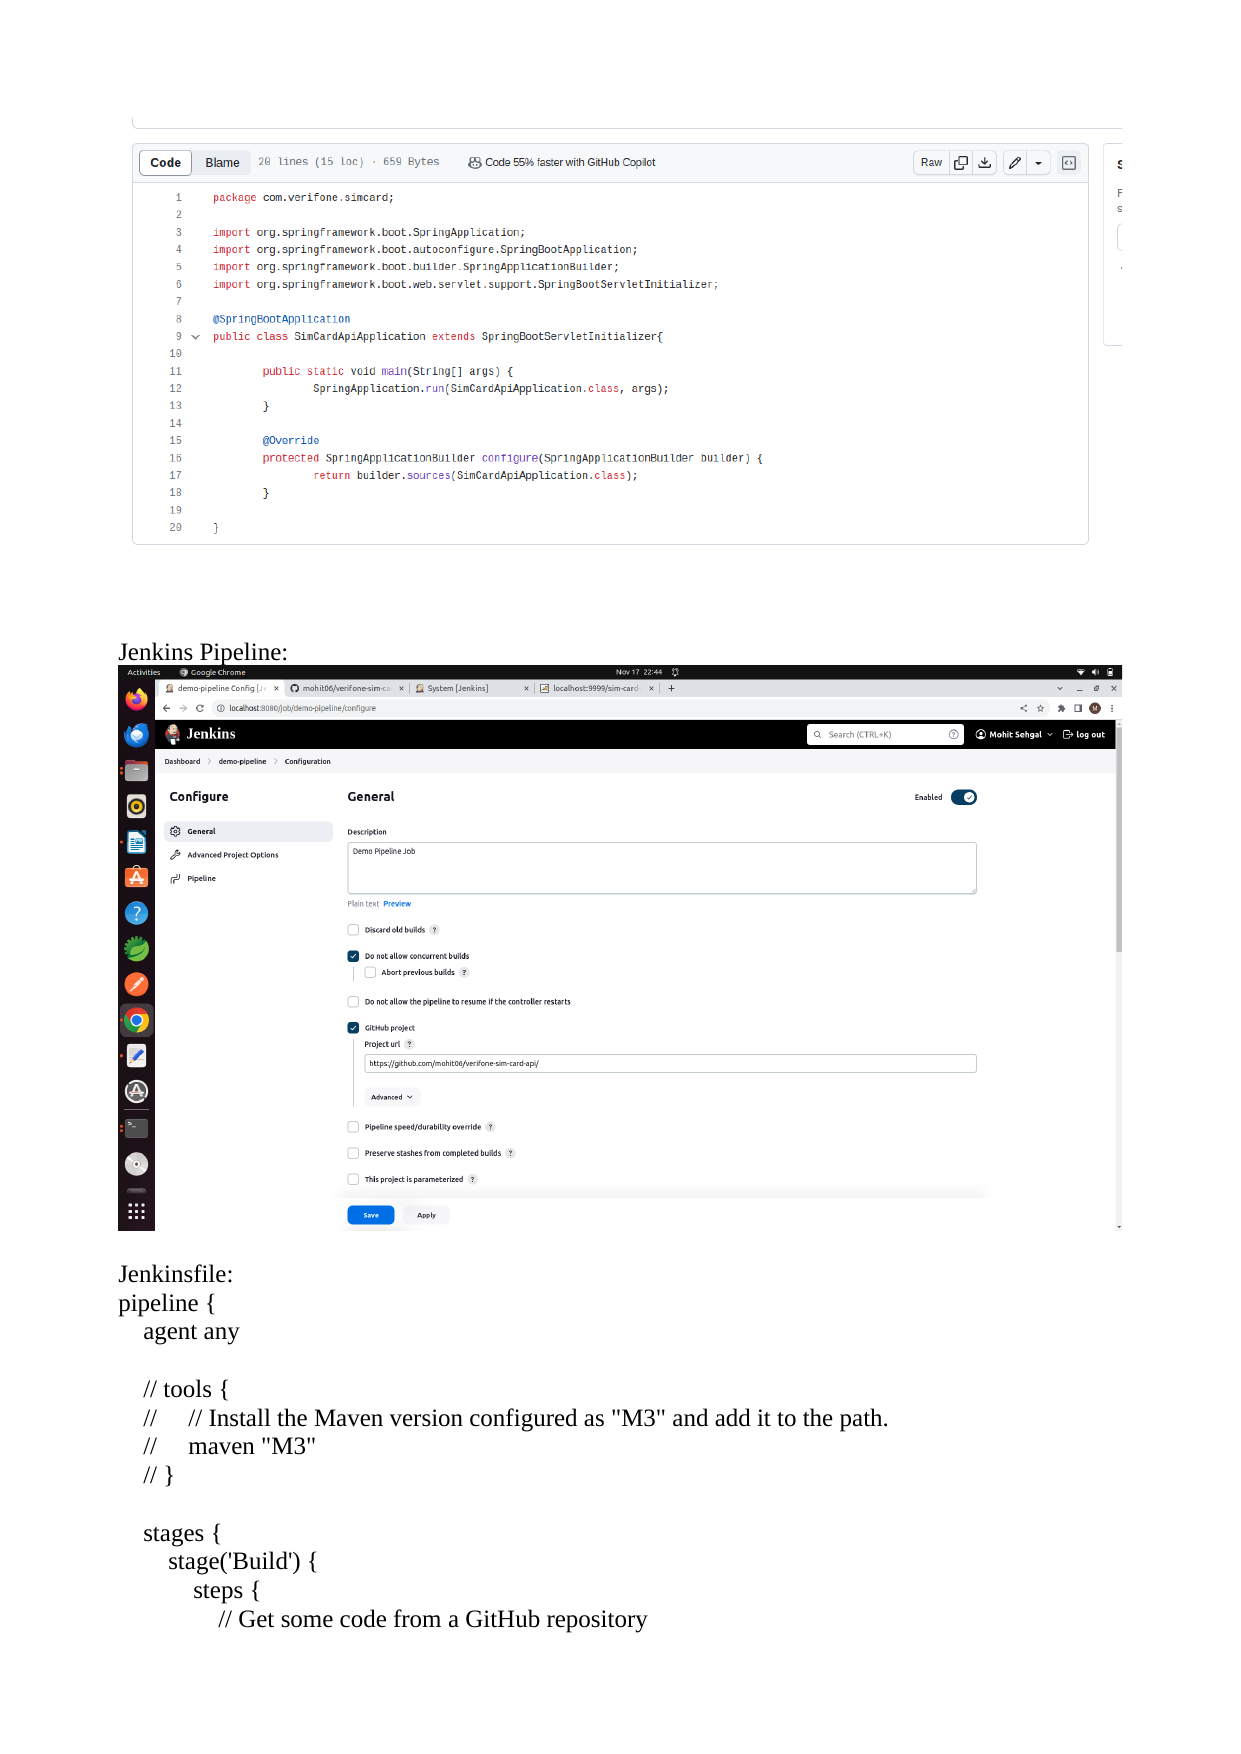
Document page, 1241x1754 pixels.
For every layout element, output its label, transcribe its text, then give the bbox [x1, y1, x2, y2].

text Jenkinsfile: [118, 1259, 1122, 1288]
text // } [118, 1460, 1122, 1489]
text // tools { [118, 1374, 1122, 1403]
text Jenkins Pipeline: [118, 637, 1122, 665]
text stages { [118, 1518, 1122, 1546]
text steps { [118, 1575, 1122, 1604]
picture [118, 118, 1123, 580]
text // Get some code from a GitHub repository [118, 1604, 1122, 1633]
text pipeline { [118, 1288, 1122, 1316]
text agent any [118, 1316, 1122, 1345]
picture [118, 665, 1123, 1231]
text stage('Build') { [118, 1546, 1122, 1575]
text // maven "M3" [118, 1431, 1122, 1460]
text // // Install the Maven version configured as "M3" and add it to the path. [118, 1403, 1122, 1431]
